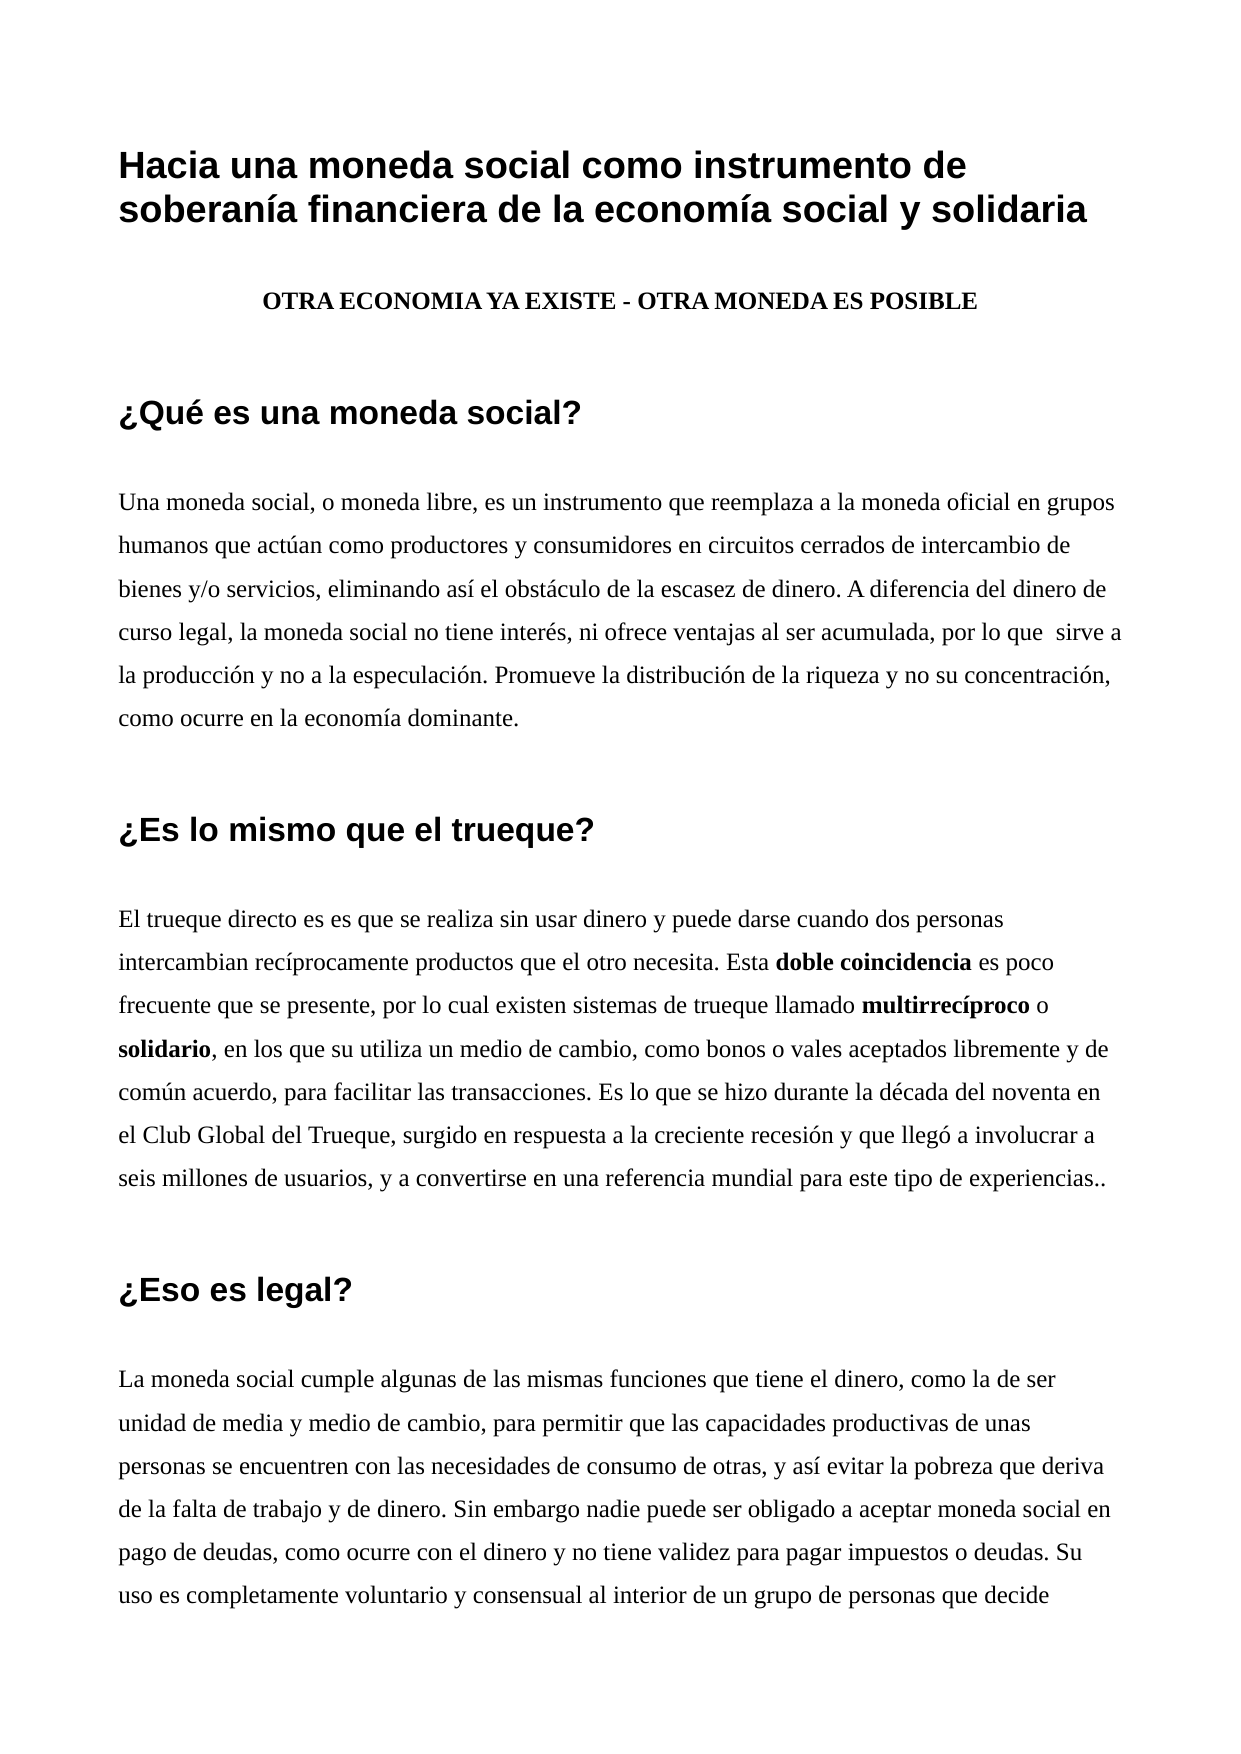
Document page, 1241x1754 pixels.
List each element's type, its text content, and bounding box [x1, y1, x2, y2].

subtitle ¿Es lo mismo que el trueque? [118, 810, 1122, 849]
subtitle ¿Qué es una moneda social? [118, 393, 1122, 432]
text La moneda social cumple algunas de las mismas funciones que tiene el dinero, como la de ser unidad de media y medio de cambio, para permitir que las capacidades productivas de unas personas se encuentren con las necesidades de consumo de otras, y así evitar la pobreza que deriva de la falta de trabajo y de dinero. Sin embargo nadie puede ser obligado a aceptar moneda social en pago de deudas, como ocurre con el dinero y no tiene validez para pagar impuestos o deudas. Su uso es completamente voluntario y consensual al interior de un grupo de personas que decide [118, 1364, 1122, 1609]
text Una moneda social, o moneda libre, es un instrumento que reemplaza a la moneda oficial en grupos humanos que actúan como productores y consumidores en circuitos cerrados de intercambio de bienes y/o servicios, eliminando así el obstáculo de la escasez de dinero. A diferencia del dinero de curso legal, la moneda social no tiene interés, ni ofrece ventajas al ser acumulada, por lo que sirve a la producción y no a la especulación. Promueve la distribución de la riqueza y no su concentración, como ocurre en la economía dominante. [118, 487, 1122, 732]
text El trueque directo es es que se realiza sin usar dinero y puede darse cuando dos personas intercambian recíprocamente productos que el otro necesita. Esta doble coincidencia es poco frecuente que se presente, por lo cual existen sistemas de trueque llamado multirrecíproco o solidario, en los que su utiliza un medio de cambio, como bonos o vales aceptados libremente y de común acuerdo, para facilitar las transacciones. Es lo que se hizo durante la década del noventa en el Club Global del Trueque, surgido en respuesta a la creciente recesión y que llegó a involucrar a seis millones de usuarios, y a convertirse en una referencia mundial para este tipo de experiencias.. [118, 904, 1122, 1192]
subtitle ¿Eso es legal? [118, 1270, 1122, 1309]
subtitle Hacia una moneda social como instrumento de soberanía financiera de la economía social y solidaria [118, 143, 1122, 230]
text OTRA ECONOMIA YA EXISTE - OTRA MONEDA ES POSIBLE [118, 286, 1122, 315]
